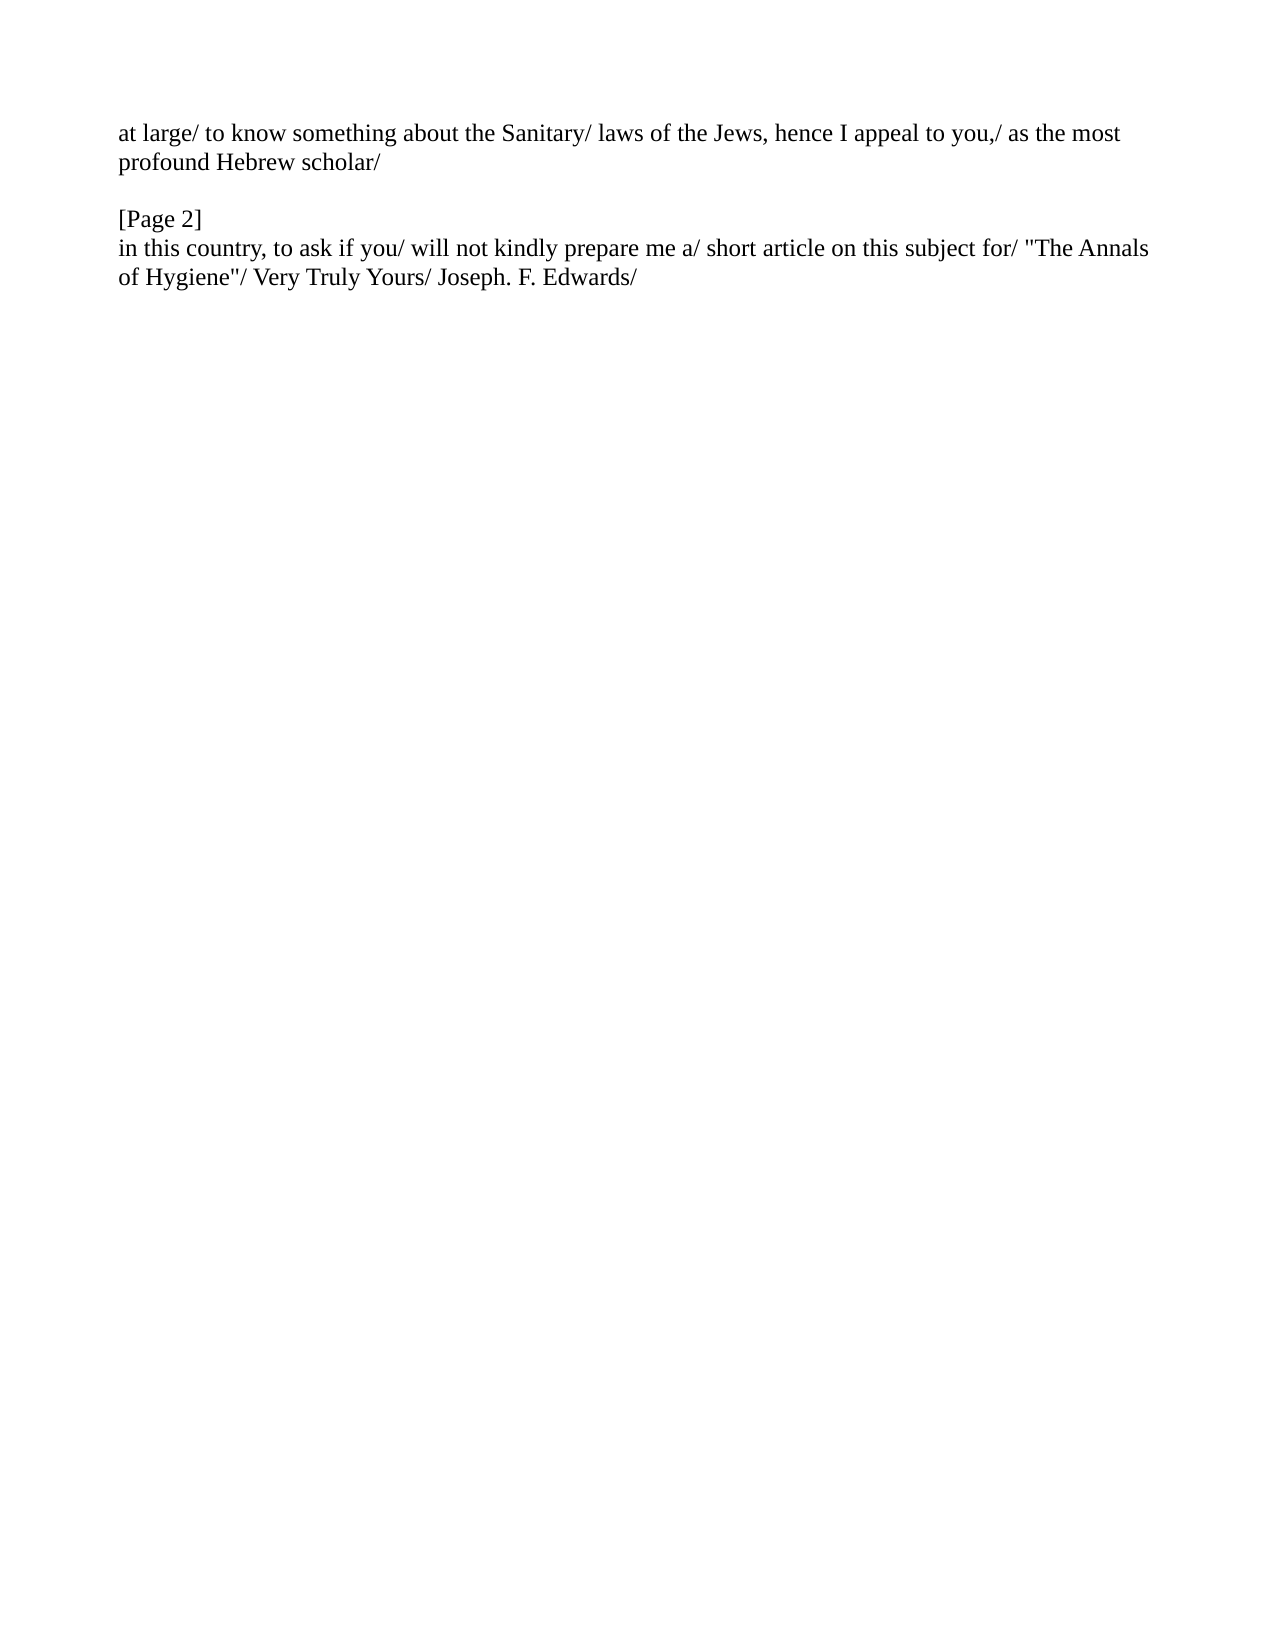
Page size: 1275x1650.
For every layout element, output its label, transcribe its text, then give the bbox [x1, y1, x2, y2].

text in this country, to ask if you/ will not kindly prepare me a/ short article on this subject for/ "The Annals of Hygiene"/ Very Truly Yours/ Joseph. F. Edwards/ [118, 233, 1157, 291]
text at large/ to know something about the Sanitary/ laws of the Jews, hence I appeal to you,/ as the most profound Hebrew scholar/ [118, 118, 1157, 176]
text [Page 2] [118, 204, 1157, 233]
